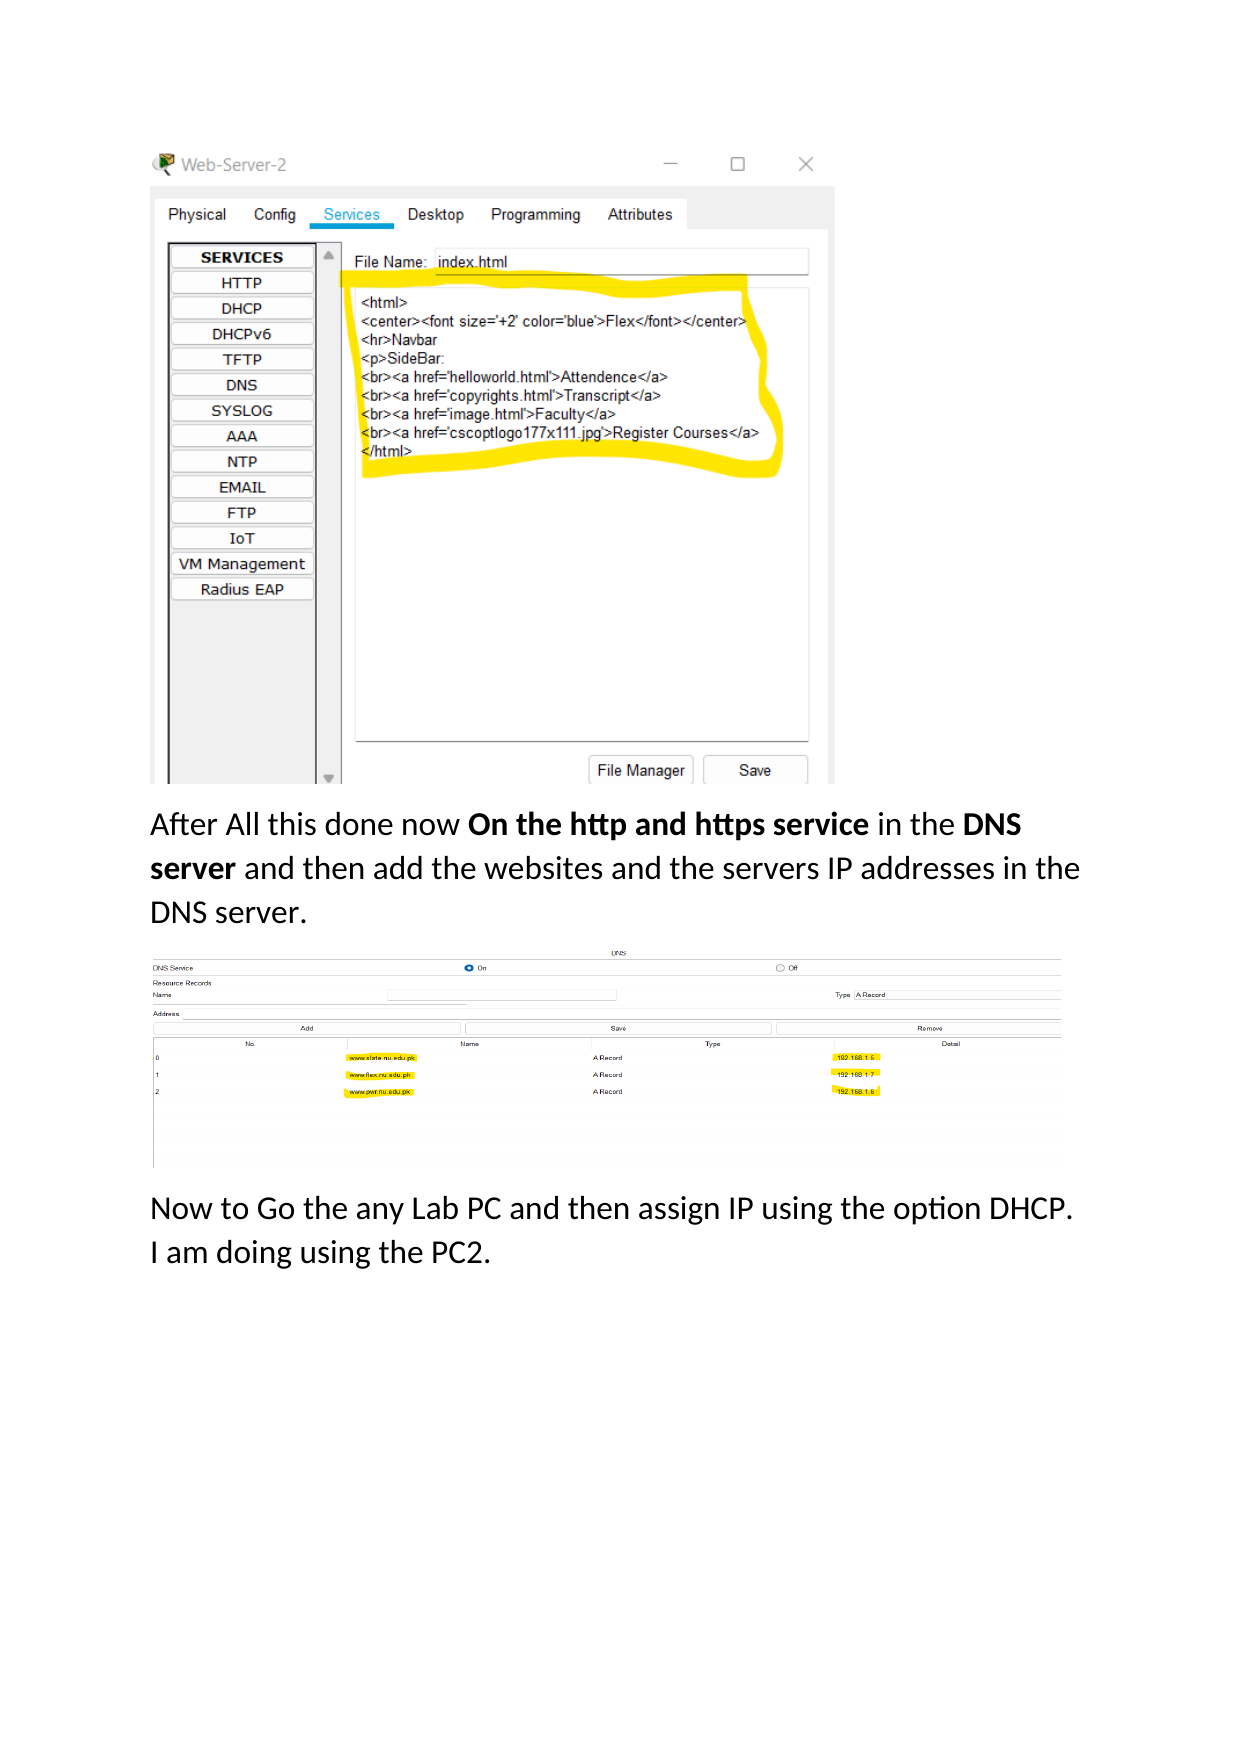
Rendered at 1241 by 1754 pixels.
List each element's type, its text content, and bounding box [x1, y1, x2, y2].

text After All this done now On the http and https service in the DNS server and then add the websites and the servers IP addresses in the DNS server. [150, 803, 1090, 932]
picture [150, 951, 1062, 1168]
text Now to Go the any Lab PC and then assign IP using the option DHCP. I am doing using the PC2. [150, 1187, 1090, 1272]
picture [150, 150, 835, 784]
